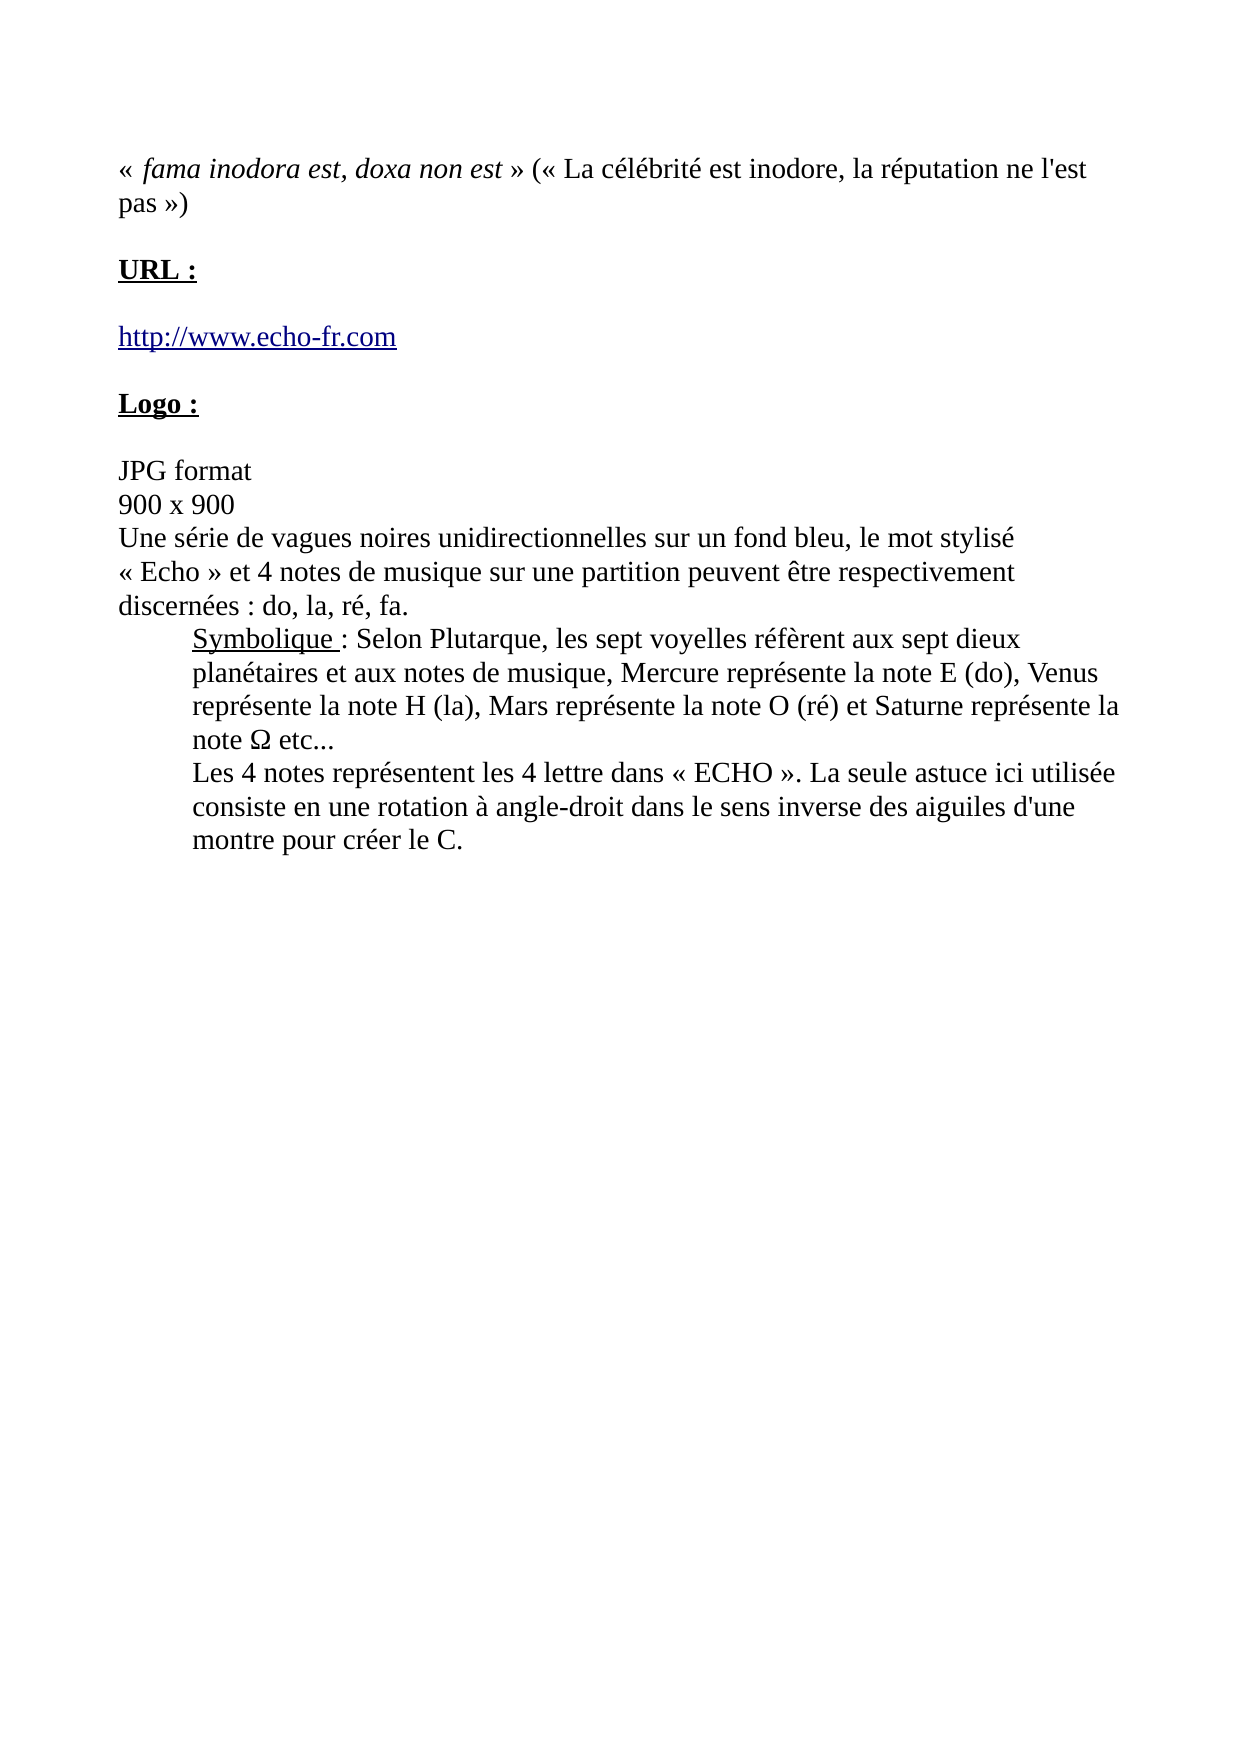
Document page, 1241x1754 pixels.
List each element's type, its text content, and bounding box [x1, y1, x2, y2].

text 900 x 900 [118, 487, 1122, 521]
text URL : [118, 252, 1122, 286]
text Symbolique : Selon Plutarque, les sept voyelles réfèrent aux sept dieux planétaires et aux notes de musique, Mercure représente la note E (do), Venus [118, 621, 1122, 688]
text http://www.echo-fr.com [118, 319, 1122, 353]
text « fama inodora est, doxa non est » (« La célébrité est inodore, la réputation ne l'est pas ») [118, 152, 1122, 219]
text Les 4 notes représentent les 4 lettre dans « ECHO ». La seule astuce ici utilisée consiste en une rotation à angle-droit dans le sens inverse des aiguiles d'une montre pour créer le C. [118, 755, 1122, 856]
text représente la note H (la), Mars représente la note O (ré) et Saturne représente la note Ω etc... [118, 688, 1122, 755]
text JPG format [118, 453, 1122, 487]
text Logo : [118, 386, 1122, 420]
text Une série de vagues noires unidirectionnelles sur un fond bleu, le mot stylisé « Echo » et 4 notes de musique sur une partition peuvent être respectivement discernées : do, la, ré, fa. [118, 521, 1122, 621]
